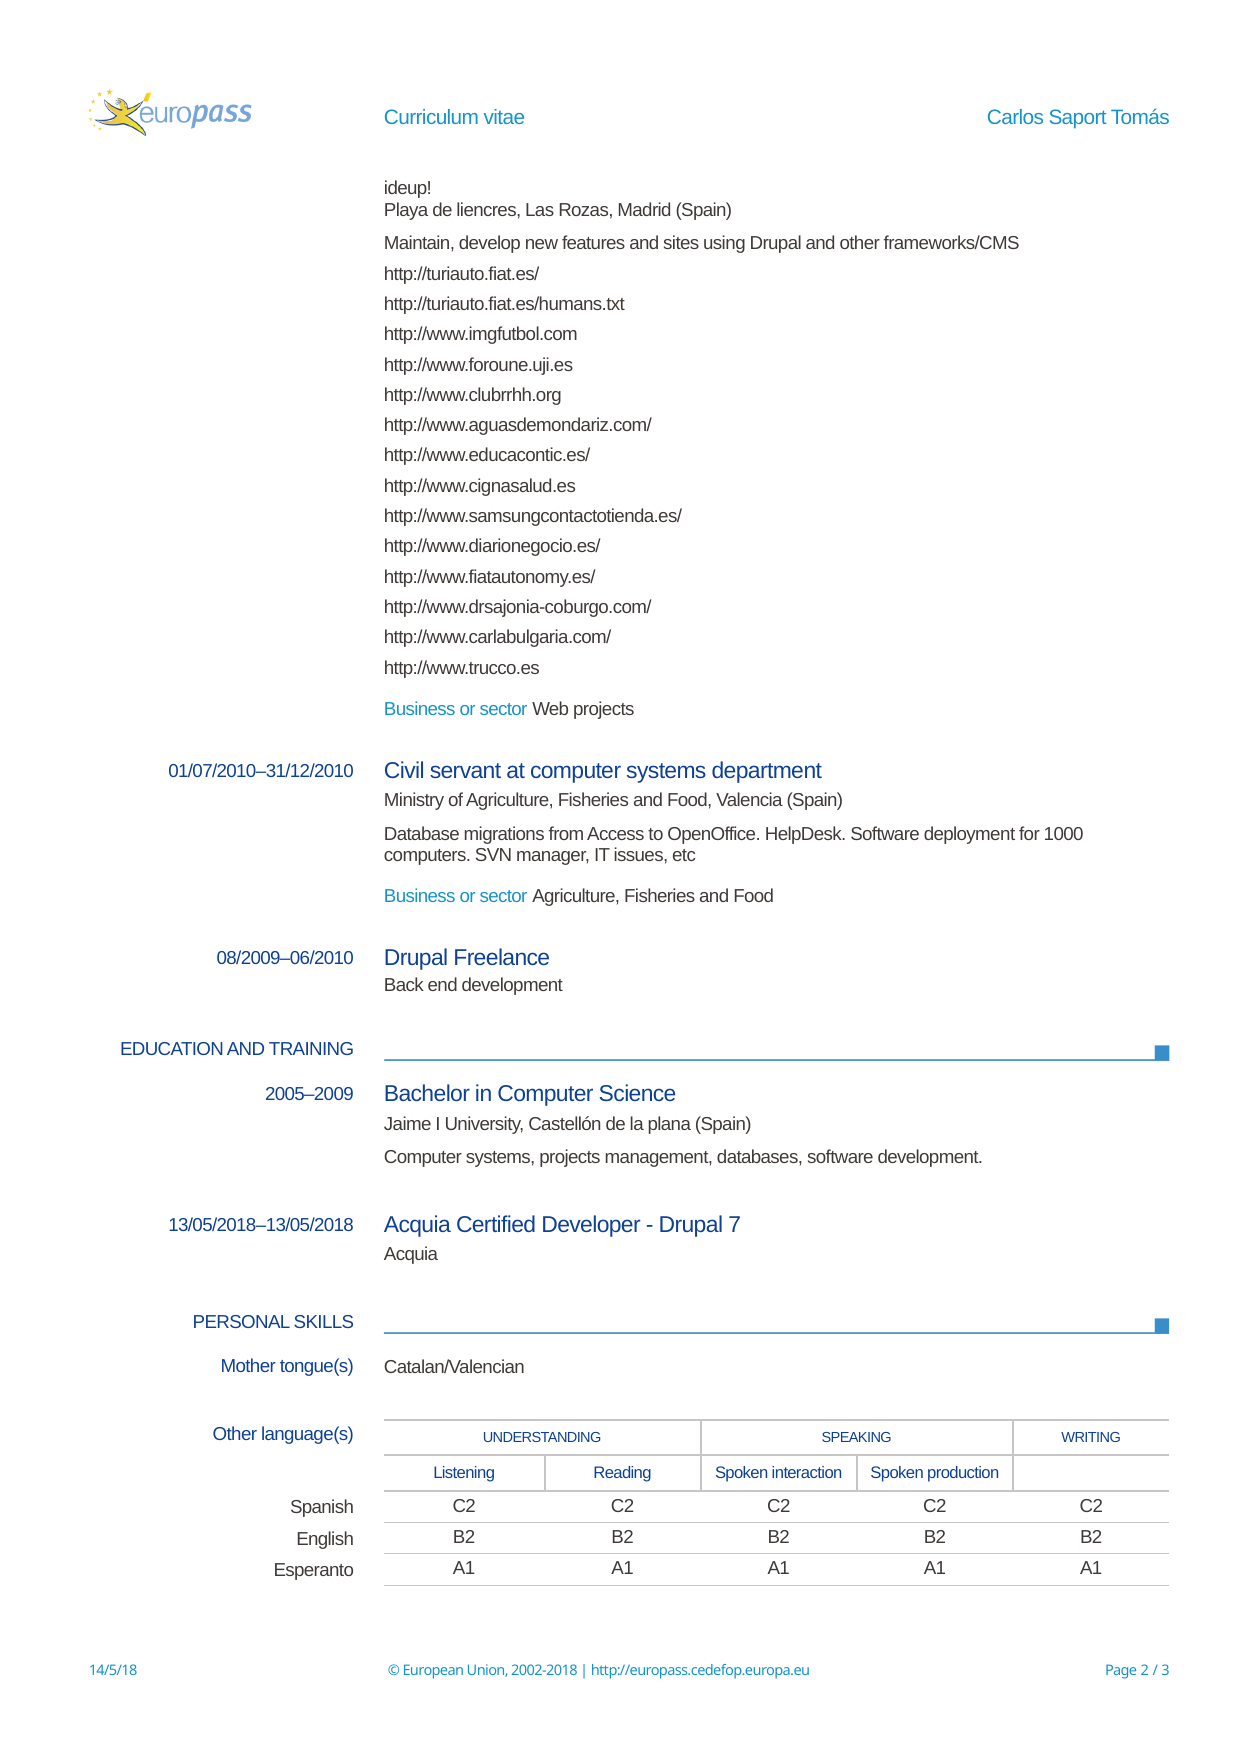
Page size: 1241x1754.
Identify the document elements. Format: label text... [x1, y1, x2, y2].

table_cell Computer systems, projects management, databases, software development. [384, 1143, 1169, 1173]
table_header Bachelor in Computer Science [384, 1080, 1033, 1107]
table_header EDUCATION AND TRAINING [89, 1038, 384, 1061]
table_cell Business or sector Agriculture, Fisheries and Food [384, 871, 1169, 907]
table_cell C2 [545, 1492, 701, 1522]
table_header [1034, 1080, 1169, 1107]
table_cell A1 [384, 1554, 544, 1584]
table_cell ideup! Playa de liencres, Las Rozas, Madrid (Spain) [384, 171, 1169, 229]
table_header PERSONAL SKILLS [89, 1310, 384, 1333]
table_cell Jaime I University, Castellón de la plana (Spain) [384, 1107, 1169, 1143]
table_cell C2 [701, 1492, 857, 1522]
table_cell B2 [857, 1523, 1013, 1553]
table_cell Spoken production [858, 1456, 1012, 1489]
table_header 01/07/2010–31/12/2010 [89, 757, 384, 907]
table_header [384, 1038, 1169, 1045]
table_cell Spanish [89, 1490, 384, 1522]
table_cell Back end development [384, 971, 1169, 1001]
table_header 2005–2009 [89, 1080, 384, 1173]
table_cell Business or sector Web projects [384, 684, 1169, 719]
table_cell WRITING [1014, 1421, 1169, 1454]
table_cell SPEAKING [702, 1421, 1012, 1454]
table_cell [89, 1383, 384, 1419]
table_cell Reading [546, 1456, 700, 1489]
table_cell B2 [384, 1523, 544, 1553]
table_header Acquia Certified Developer - Drupal 7 [384, 1211, 1033, 1237]
table_cell Maintain, develop new features and sites using Drupal and other frameworks/CMS http://turiauto.fiat.es/ http://turiauto.fiat.es/humans.txt http://www.imgfutbol.com http://www.foroune.uji.es http://www.clubrrhh.org http://www.aguasdemondariz.com/ http://www.educacontic.es/ http://www.cignasalud.es http://www.samsungcontactotienda.es/ http://www.diarionegocio.es/ http://www.fiatautonomy.es/ http://www.drsajonia-coburgo.com/ http://www.carlabulgaria.com/ http://www.trucco.es [384, 229, 1169, 684]
table_cell B2 [701, 1523, 857, 1553]
table_cell B2 [1013, 1523, 1169, 1553]
table_cell A1 [545, 1554, 701, 1584]
table_cell [1014, 1456, 1169, 1489]
table_cell A1 [857, 1554, 1013, 1584]
table_cell Spoken interaction [702, 1456, 856, 1489]
picture [383, 1318, 1170, 1334]
table_cell C2 [1013, 1492, 1169, 1522]
table_header [89, 171, 384, 719]
table_header [384, 1310, 1169, 1318]
picture [384, 1045, 1170, 1061]
table_cell English [89, 1522, 384, 1553]
table_header Drupal Freelance [384, 944, 1169, 971]
table_cell B2 [545, 1523, 701, 1553]
table_cell [384, 1383, 1169, 1419]
table_cell A1 [701, 1554, 857, 1584]
table_cell Acquia [384, 1237, 1169, 1273]
table_cell C2 [384, 1492, 544, 1522]
picture [88, 88, 252, 136]
table_cell Ministry of Agriculture, Fisheries and Food, Valencia (Spain) [384, 783, 1169, 819]
table_header Civil servant at computer systems department [384, 757, 1169, 783]
table_header 08/2009–06/2010 [89, 944, 384, 1001]
table_header Catalan/Valencian [384, 1353, 1169, 1383]
table_cell A1 [1013, 1554, 1169, 1584]
table_cell Esperanto [89, 1553, 384, 1584]
table_cell UNDERSTANDING [384, 1421, 700, 1454]
table_header 13/05/2018–13/05/2018 [89, 1211, 384, 1273]
table_cell C2 [857, 1492, 1013, 1522]
table_cell Database migrations from Access to OpenOffice. HelpDesk. Software deployment for 1000 computers. SVN manager, IT issues, etc [384, 820, 1169, 871]
table_header [1034, 1211, 1169, 1237]
table_cell Listening [384, 1456, 544, 1489]
table_header Mother tongue(s) [89, 1353, 384, 1383]
table_cell Other language(s) [89, 1419, 384, 1489]
